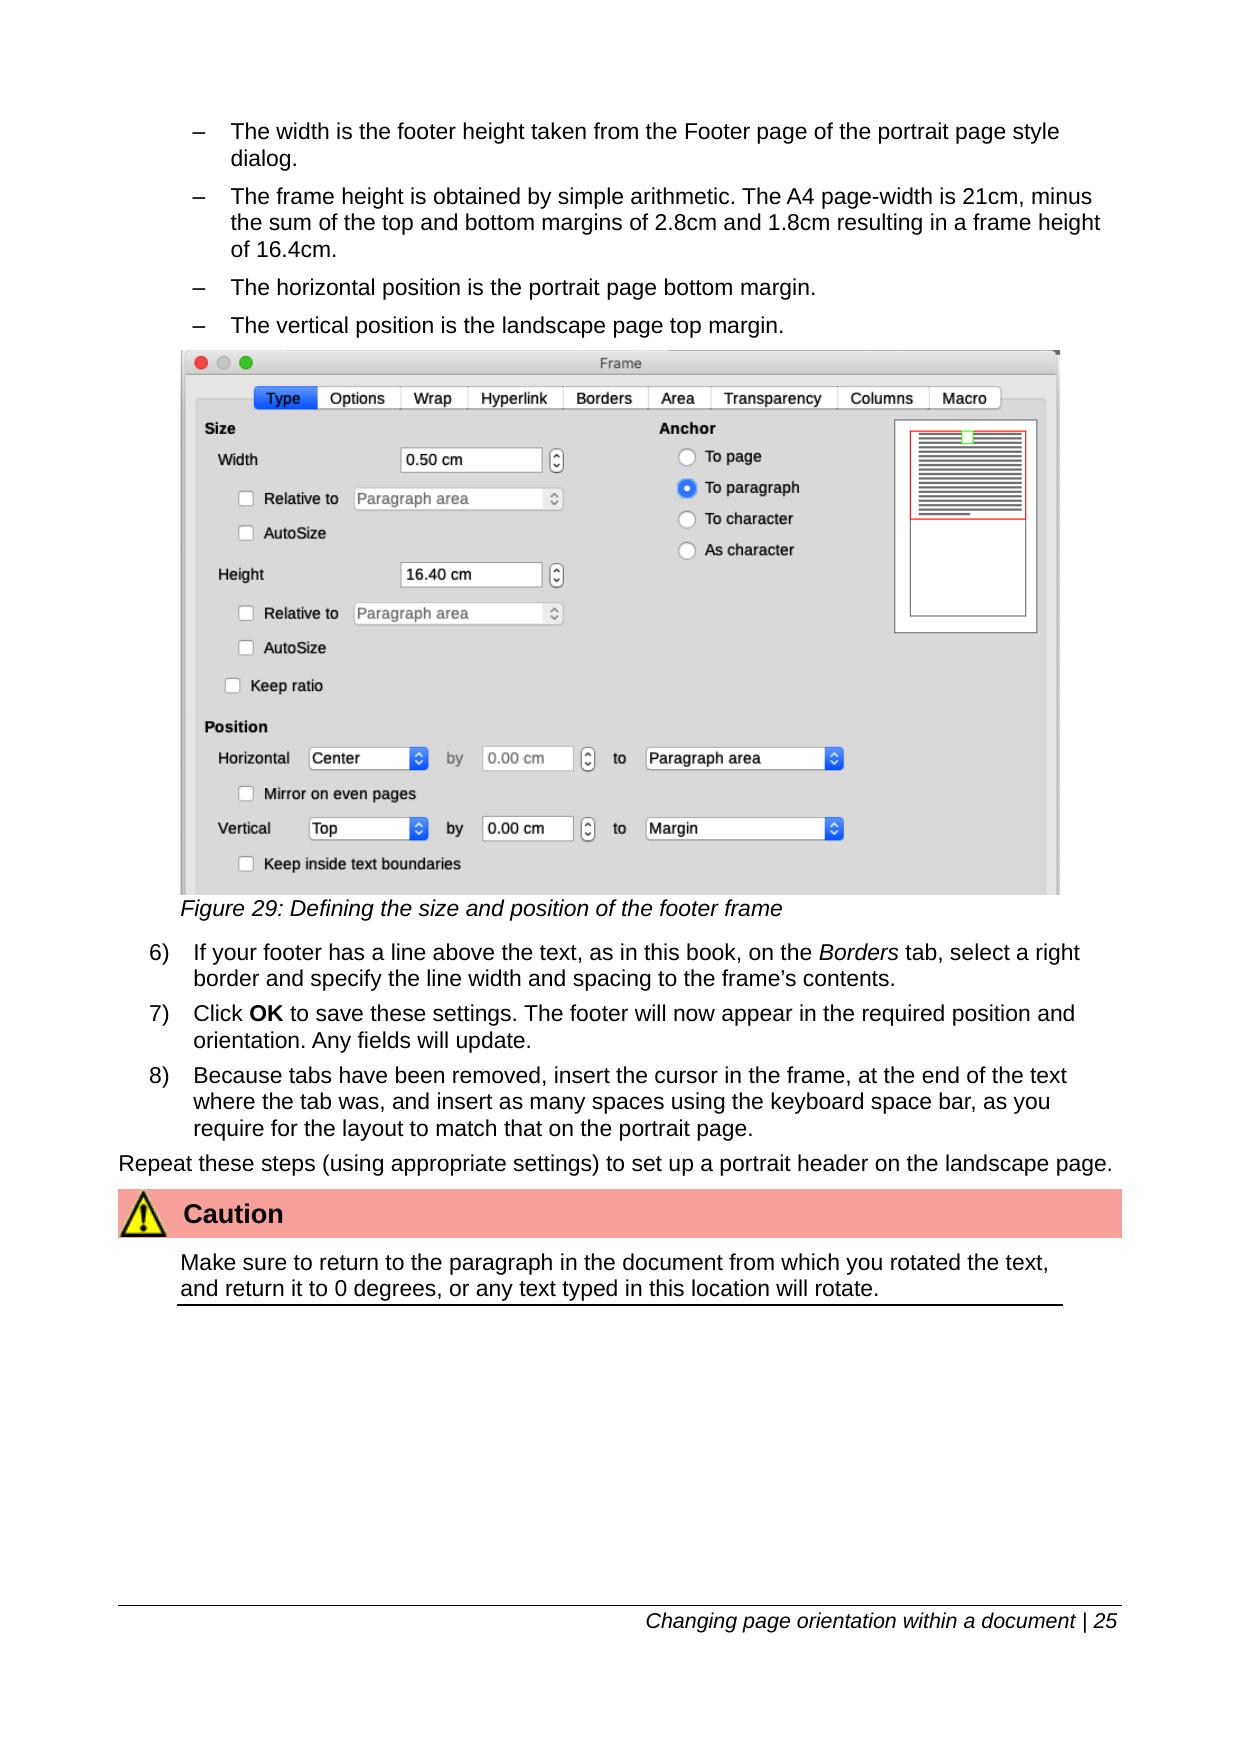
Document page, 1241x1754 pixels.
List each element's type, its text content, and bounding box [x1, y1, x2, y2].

text Repeat these steps (using appropriate settings) to set up a portrait header on the landscape page. [118, 1150, 1122, 1176]
list The frame height is obtained by simple arithmetic. The A4 page-width is 21cm, minus the sum of the top and bottom margins of 2.8cm and 1.8cm resulting in a frame height of 16.4cm. [192, 183, 1122, 262]
list If your footer has a line above the text, as in this book, on the Borders tab, select a right border and specify the line width and spacing to the frame’s contents. [169, 939, 1122, 991]
text Make sure to return to the paragraph in the document from which you rotated the text, and return it to 0 degrees, or any text typed in this location will rotate. [177, 1246, 1063, 1304]
list The horizontal position is the portrait page bottom margin. [192, 274, 1122, 300]
list The vertical position is the landscape page top margin. [192, 312, 1122, 338]
picture [119, 1189, 167, 1237]
list Because tabs have been removed, insert the cursor in the frame, at the end of the text where the tab was, and insert as many spaces using the keyboard space bar, as you require for the layout to match that on the portrait page. [169, 1062, 1122, 1141]
list Click OK to save these settings. The footer will now appear in the required position and orientation. Any fields will update. [169, 1000, 1122, 1053]
list The width is the footer height taken from the Footer page of the portrait page style dialog. [192, 118, 1122, 171]
subtitle Caution [118, 1189, 1122, 1238]
text Figure 29: Defining the size and position of the footer frame [180, 895, 1060, 921]
picture [180, 350, 1060, 895]
